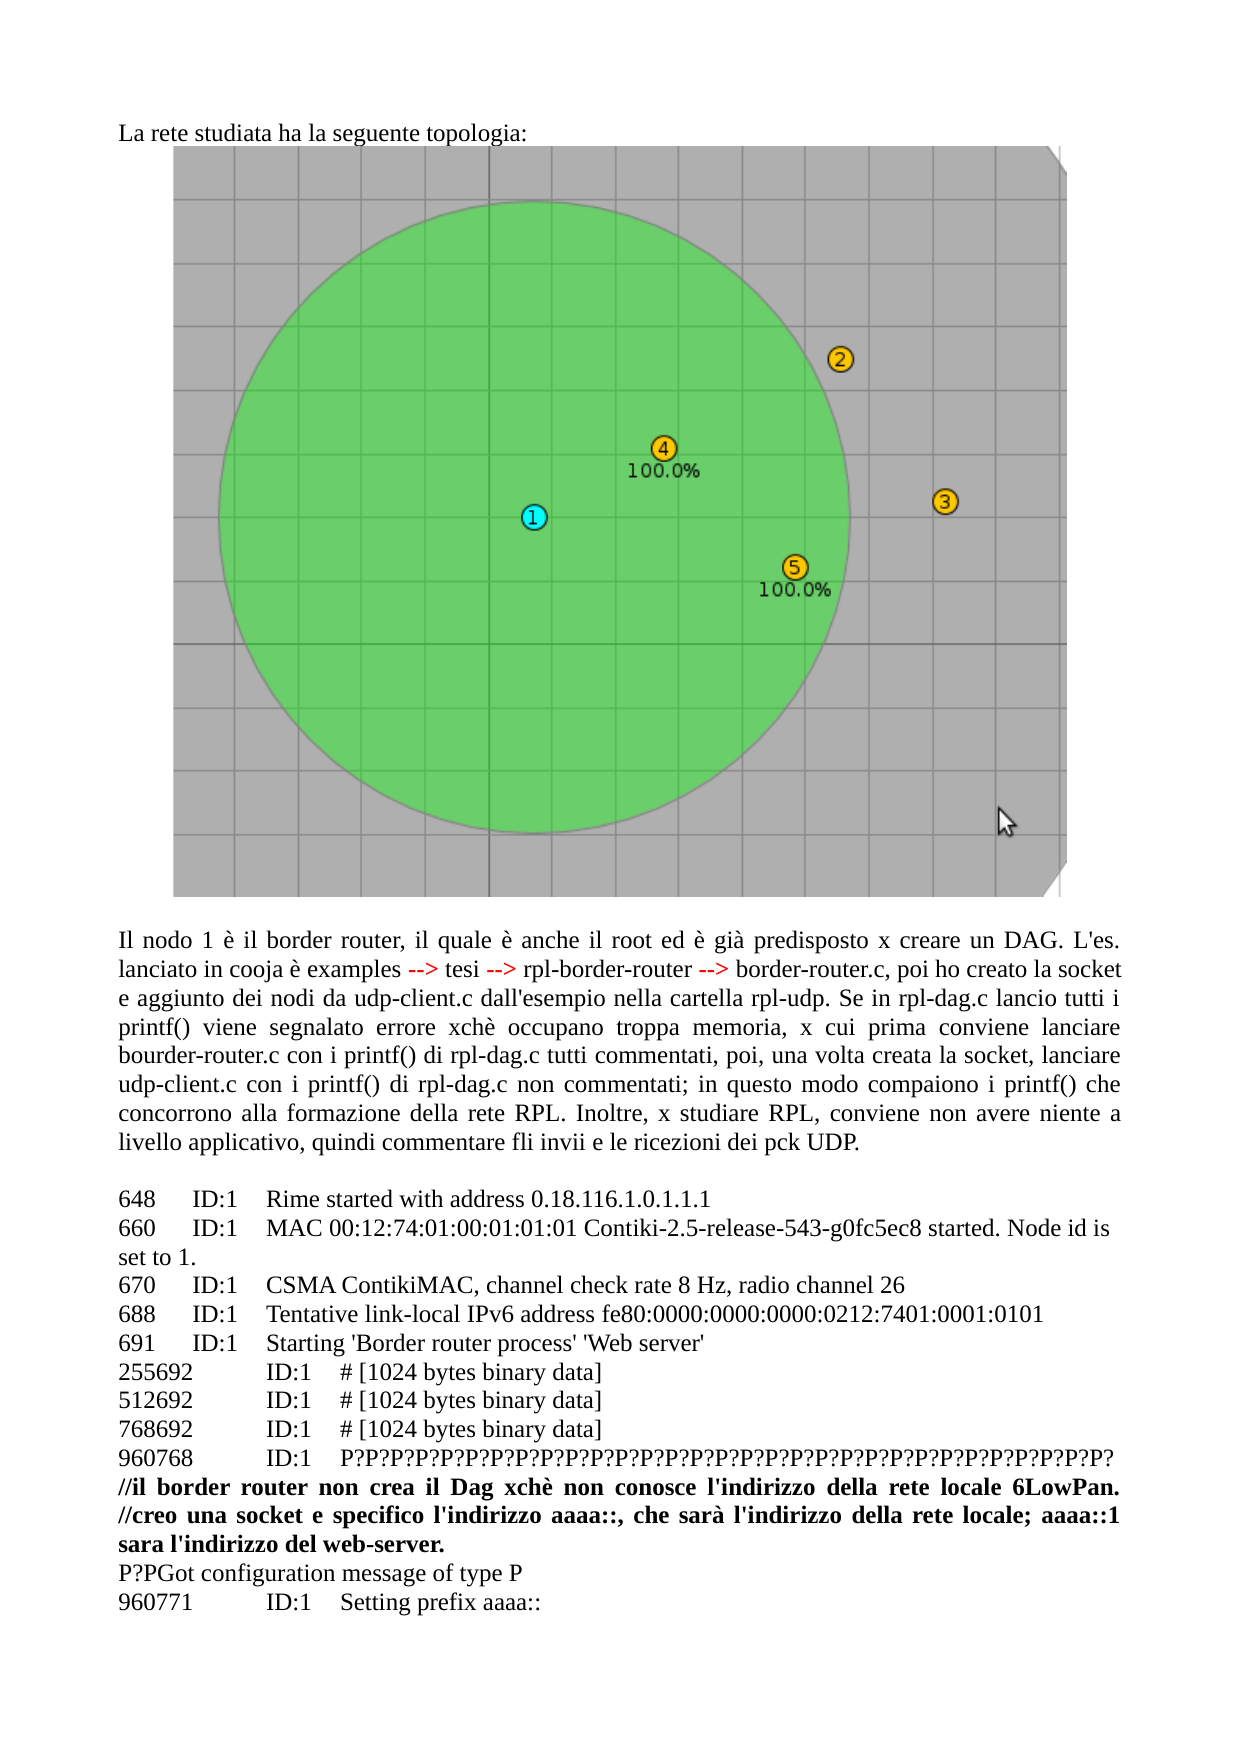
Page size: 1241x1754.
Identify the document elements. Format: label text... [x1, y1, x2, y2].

text 691 ID:1 Starting 'Border router process' 'Web server' [118, 1328, 1122, 1357]
text 670 ID:1 CSMA ContikiMAC, channel check rate 8 Hz, radio channel 26 [118, 1271, 1122, 1299]
text 688 ID:1 Tentative link-local IPv6 address fe80:0000:0000:0000:0212:7401:0001:0101 [118, 1299, 1122, 1328]
text 648 ID:1 Rime started with address 0.18.116.1.0.1.1.1 [118, 1184, 1122, 1213]
text 660 ID:1 MAC 00:12:74:01:00:01:01:01 Contiki-2.5-release-543-g0fc5ec8 started. Node id is set to 1. [118, 1213, 1122, 1271]
text La rete studiata ha la seguente topologia: [118, 118, 1122, 147]
text P?PGot configuration message of type P [118, 1558, 1122, 1587]
text 960771 ID:1 Setting prefix aaaa:: [118, 1587, 1122, 1616]
text 960768 ID:1 P?P?P?P?P?P?P?P?P?P?P?P?P?P?P?P?P?P?P?P?P?P?P?P?P?P?P?P?P?P?P? [118, 1443, 1122, 1472]
picture [173, 146, 1067, 897]
text Il nodo 1 è il border router, il quale è anche il root ed è già predisposto x creare un DAG. L'es. lanciato in cooja è examples --> tesi --> rpl-border-router --> border-router.c, poi ho creato la socket e aggiunto dei nodi da udp-client.c dall'esempio nella cartella rpl-udp. Se in rpl-dag.c lancio tutti i printf() viene segnalato errore xchè occupano troppa memoria, x cui prima conviene lanciare bourder-router.c con i printf() di rpl-dag.c tutti commentati, poi, una volta creata la socket, lanciare udp-client.c con i printf() di rpl-dag.c non commentati; in questo modo compaiono i printf() che concorrono alla formazione della rete RPL. Inoltre, x studiare RPL, conviene non avere niente a livello applicativo, quindi commentare fli invii e le ricezioni dei pck UDP. [118, 926, 1122, 1156]
text 512692 ID:1 # [1024 bytes binary data] [118, 1386, 1122, 1414]
text //il border router non crea il Dag xchè non conosce l'indirizzo della rete locale 6LowPan. //creo una socket e specifico l'indirizzo aaaa::, che sarà l'indirizzo della rete locale; aaaa::1 sara l'indirizzo del web-server. [118, 1472, 1122, 1558]
text 255692 ID:1 # [1024 bytes binary data] [118, 1357, 1122, 1386]
text 768692 ID:1 # [1024 bytes binary data] [118, 1414, 1122, 1443]
